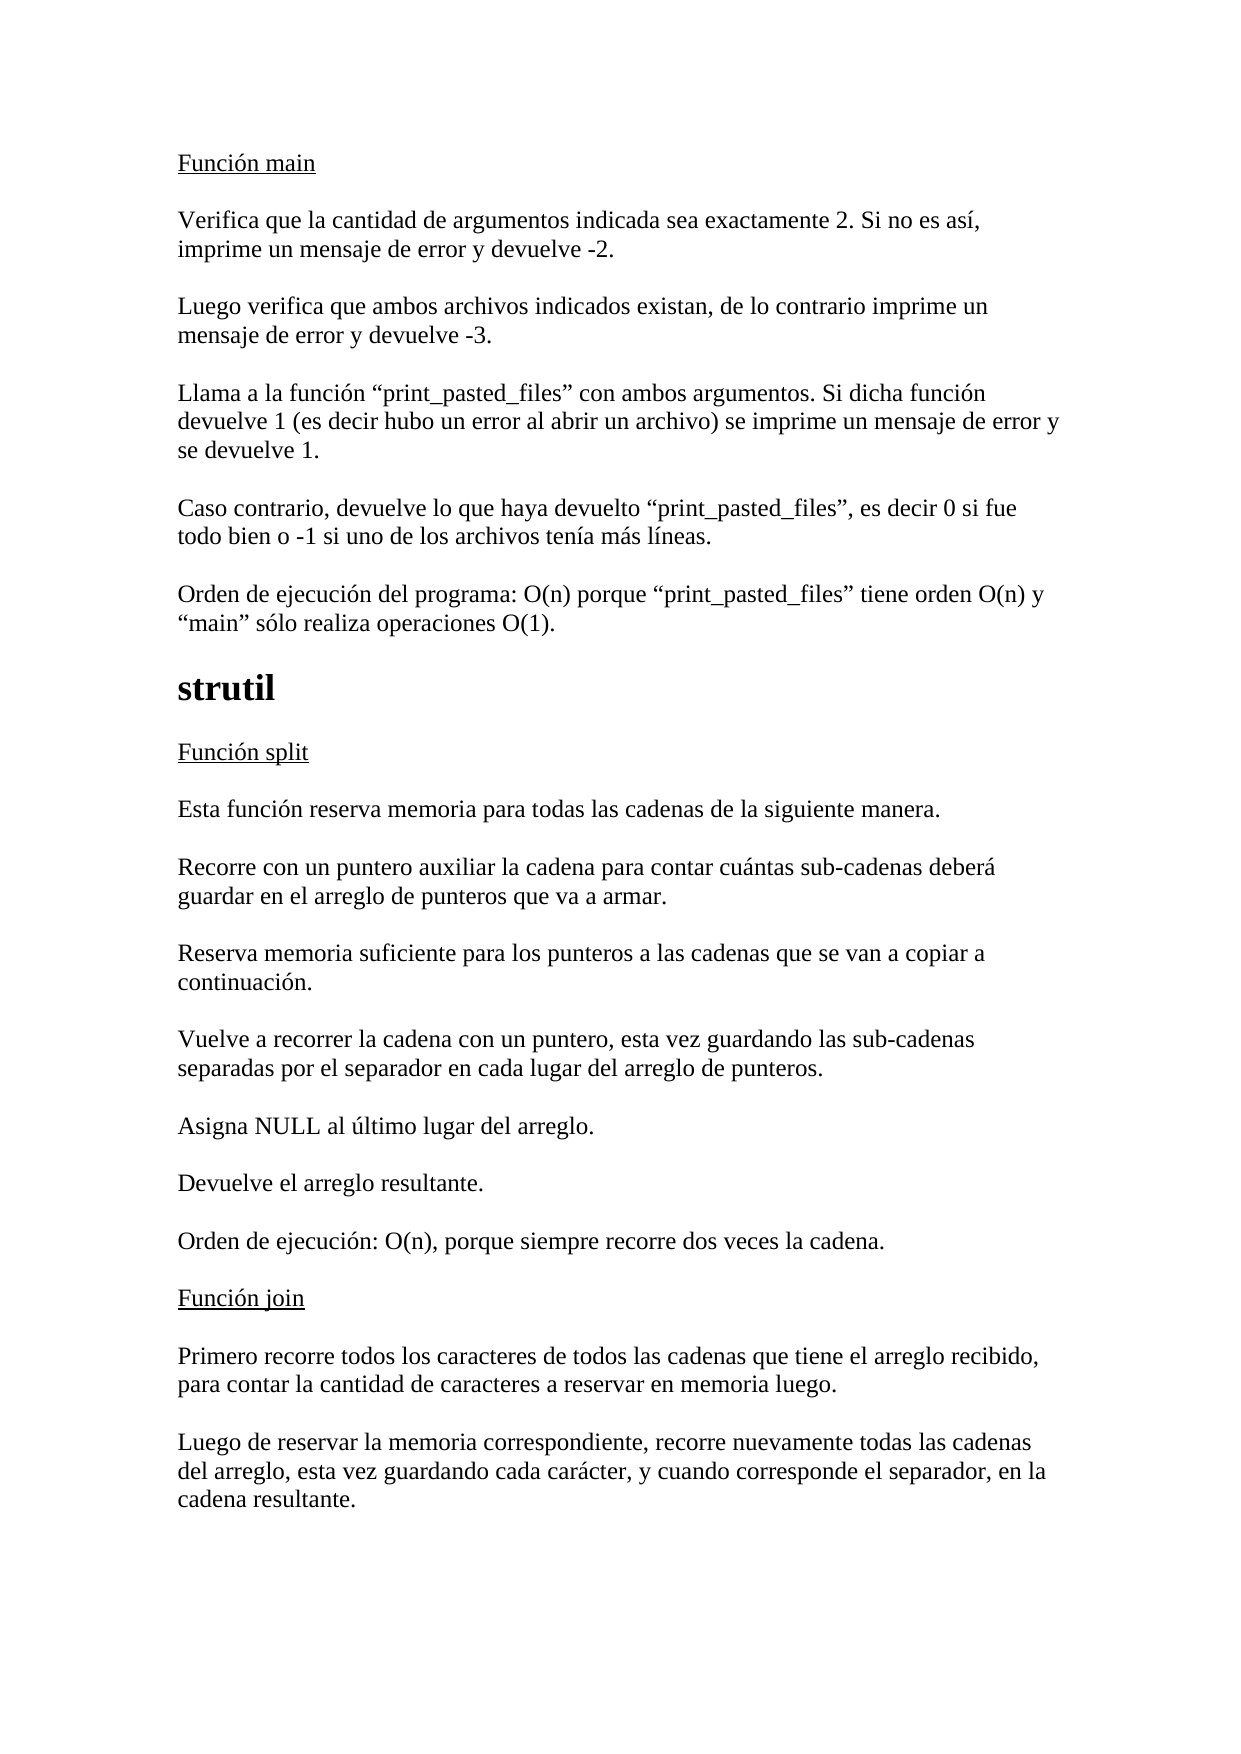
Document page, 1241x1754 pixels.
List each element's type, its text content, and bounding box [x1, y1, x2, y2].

text Reserva memoria suficiente para los punteros a las cadenas que se van a copiar a continuación. [177, 938, 1063, 996]
text Luego de reservar la memoria correspondiente, recorre nuevamente todas las cadenas del arreglo, esta vez guardando cada carácter, y cuando corresponde el separador, en la cadena resultante. [177, 1427, 1063, 1513]
text Luego verifica que ambos archivos indicados existan, de lo contrario imprime un mensaje de error y devuelve -3. [177, 291, 1063, 349]
text Devuelve el arreglo resultante. [177, 1168, 1063, 1197]
text Función split [177, 737, 1063, 766]
text Esta función reserva memoria para todas las cadenas de la siguiente manera. [177, 794, 1063, 823]
text Verifica que la cantidad de argumentos indicada sea exactamente 2. Si no es así, imprime un mensaje de error y devuelve -2. [177, 205, 1063, 263]
text Primero recorre todos los caracteres de todos las cadenas que tiene el arreglo recibido, para contar la cantidad de caracteres a reservar en memoria luego. [177, 1341, 1063, 1398]
text Recorre con un puntero auxiliar la cadena para contar cuántas sub-cadenas deberá guardar en el arreglo de punteros que va a armar. [177, 852, 1063, 909]
text Asigna NULL al último lugar del arreglo. [177, 1111, 1063, 1139]
text Vuelve a recorrer la cadena con un puntero, esta vez guardando las sub-cadenas separadas por el separador en cada lugar del arreglo de punteros. [177, 1024, 1063, 1082]
text Función main [177, 148, 1063, 176]
text Caso contrario, devuelve lo que haya devuelto “print_pasted_files”, es decir 0 si fue todo bien o -1 si uno de los archivos tenía más líneas. [177, 493, 1063, 550]
text Orden de ejecución: O(n), porque siempre recorre dos veces la cadena. [177, 1226, 1063, 1254]
text strutil [177, 665, 1063, 708]
text Llama a la función “print_pasted_files” con ambos argumentos. Si dicha función devuelve 1 (es decir hubo un error al abrir un archivo) se imprime un mensaje de error y se devuelve 1. [177, 378, 1063, 464]
text Orden de ejecución del programa: O(n) porque “print_pasted_files” tiene orden O(n) y “main” sólo realiza operaciones O(1). [177, 579, 1063, 636]
text Función join [177, 1283, 1063, 1312]
